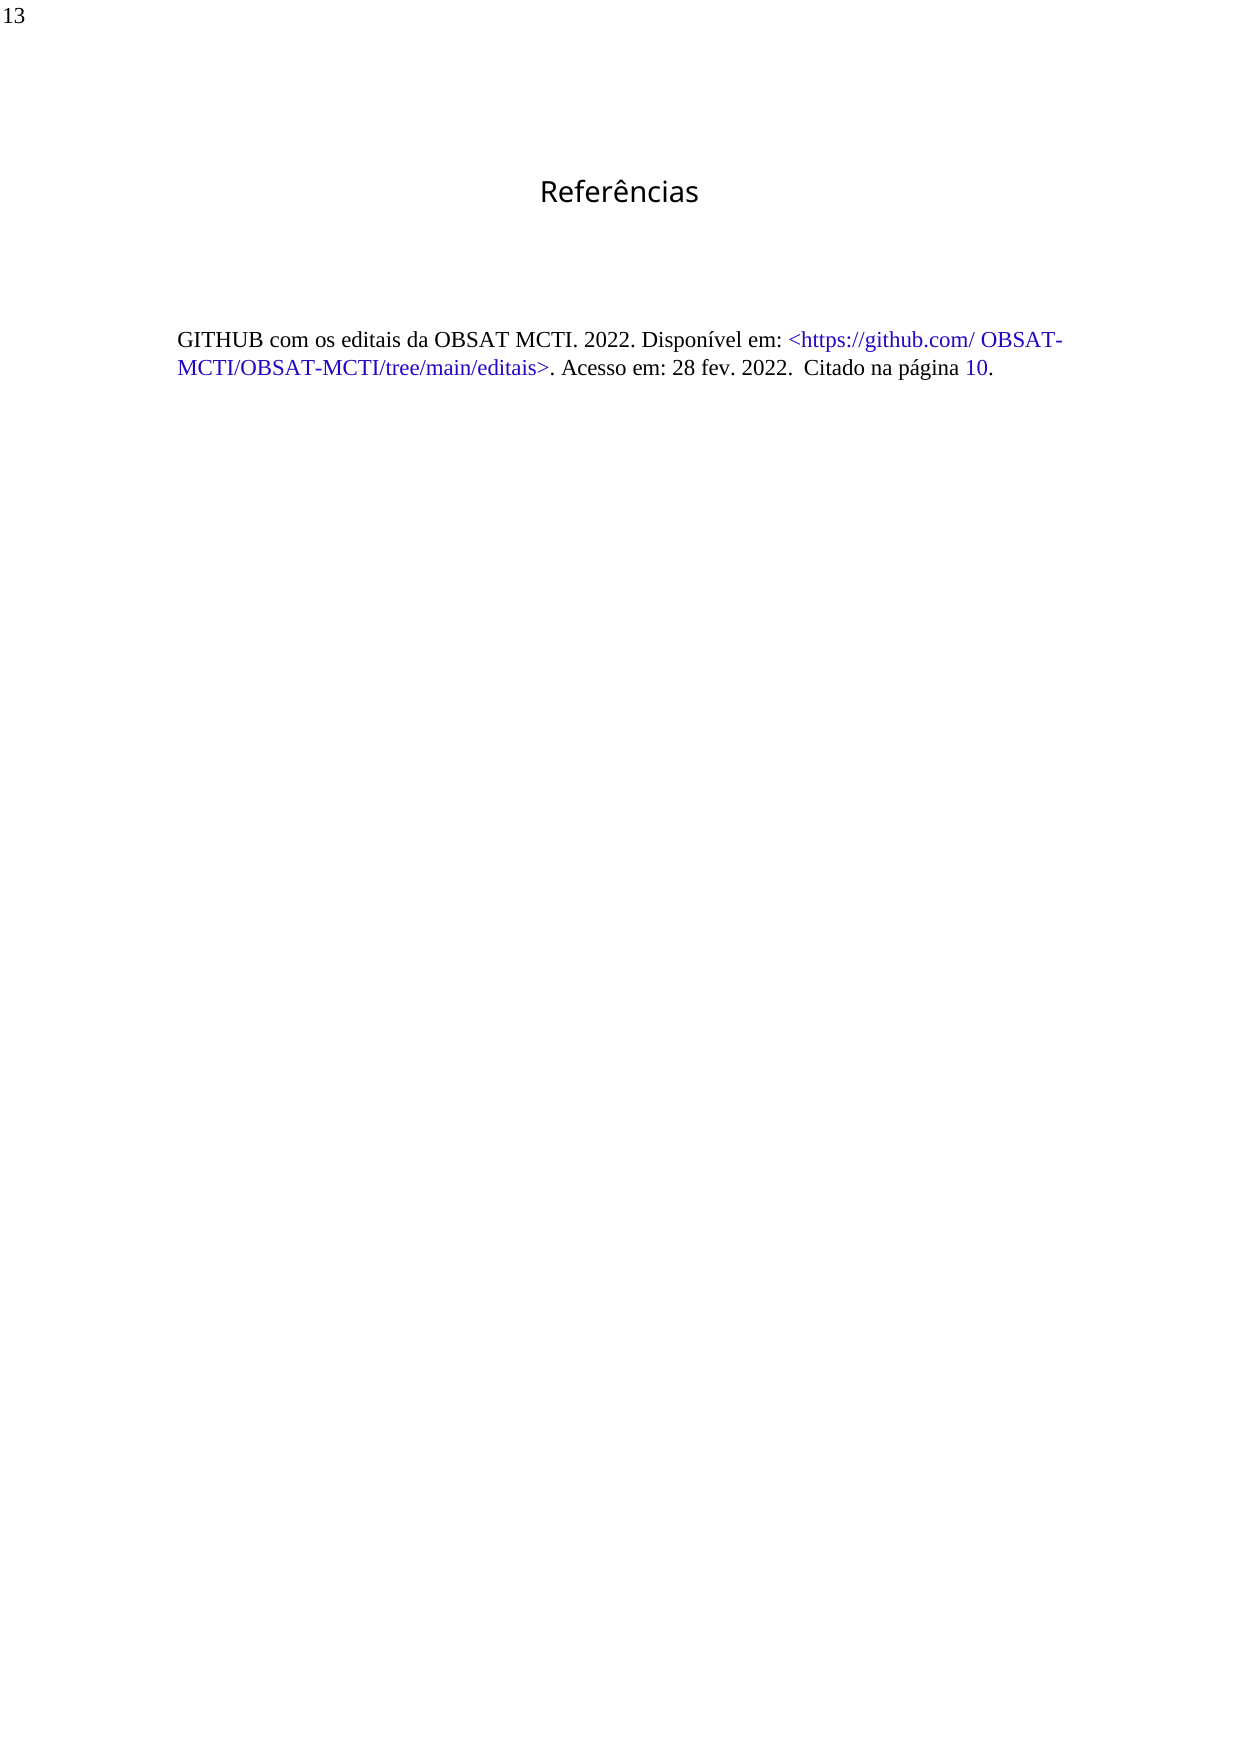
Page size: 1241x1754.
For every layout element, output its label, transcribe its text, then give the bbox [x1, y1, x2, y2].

text GITHUB com os editais da OBSAT MCTI. 2022. Disponível em: <https://github.com/ OBSAT-MCTI/OBSAT-MCTI/tree/main/editais>. Acesso em: 28 fev. 2022. Citado na página 10. [177, 326, 1065, 380]
subtitle Referências [216, 171, 1022, 211]
